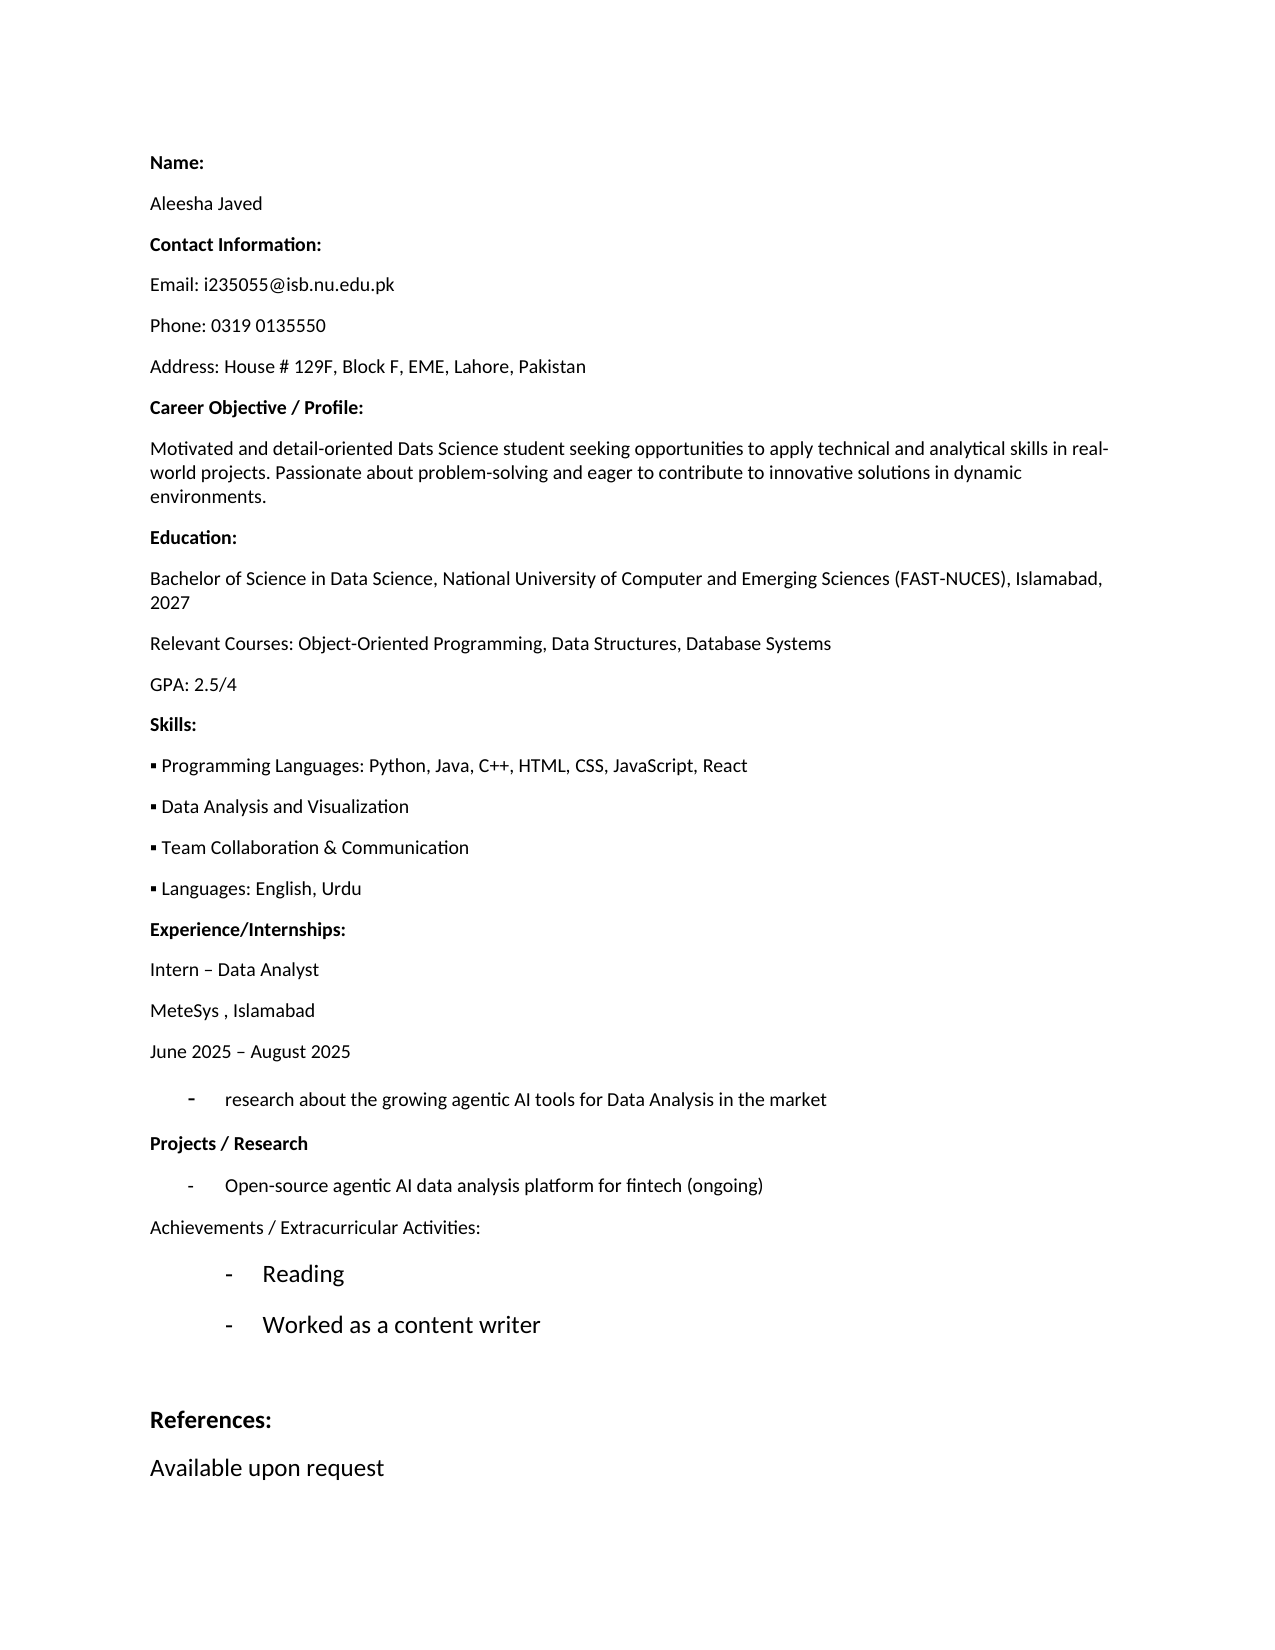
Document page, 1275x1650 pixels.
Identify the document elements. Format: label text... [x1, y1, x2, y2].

text Projects / Research [150, 1131, 1125, 1155]
list Reading [225, 1256, 1125, 1290]
list Open-source agentic AI data analysis platform for fintech (ongoing) [187, 1172, 1125, 1198]
text ▪ Team Collaboration & Communication [150, 835, 1125, 859]
text Motivated and detail-oriented Dats Science student seeking opportunities to apply technical and analytical skills in real-world projects. Passionate about problem-solving and eager to contribute to innovative solutions in dynamic environments. [150, 436, 1125, 508]
text Experience/Internships: [150, 917, 1125, 941]
text Bachelor of Science in Data Science, National University of Computer and Emerging Sciences (FAST-NUCES), Islamabad, 2027 [150, 566, 1125, 614]
text Available upon request [150, 1452, 1125, 1482]
text MeteSys , Islamabad [150, 998, 1125, 1022]
text ▪ Languages: English, Urdu [150, 876, 1125, 900]
text Education: [150, 525, 1125, 549]
text Contact Information: [150, 232, 1125, 256]
text Name: [150, 150, 1125, 174]
text June 2025 – August 2025 [150, 1039, 1125, 1063]
text Career Objective / Profile: [150, 395, 1125, 419]
text Relevant Courses: Object-Oriented Programming, Data Structures, Database Systems [150, 631, 1125, 655]
text ▪ Data Analysis and Visualization [150, 794, 1125, 818]
text Address: House # 129F, Block F, EME, Lahore, Pakistan [150, 354, 1125, 378]
list Worked as a content writer [225, 1307, 1125, 1341]
text Email: i235055@isb.nu.edu.pk [150, 272, 1125, 297]
text References: [150, 1405, 1125, 1435]
text ▪ Programming Languages: Python, Java, C++, HTML, CSS, JavaScript, React [150, 753, 1125, 777]
text Aleesha Javed [150, 191, 1125, 215]
text GPA: 2.5/4 [150, 672, 1125, 696]
list research about the growing agentic AI tools for Data Analysis in the market [187, 1080, 1125, 1114]
text Phone: 0319 0135550 [150, 313, 1125, 337]
text Skills: [150, 712, 1125, 737]
text Achievements / Extracurricular Activities: [150, 1215, 1125, 1239]
text Intern – Data Analyst [150, 957, 1125, 982]
